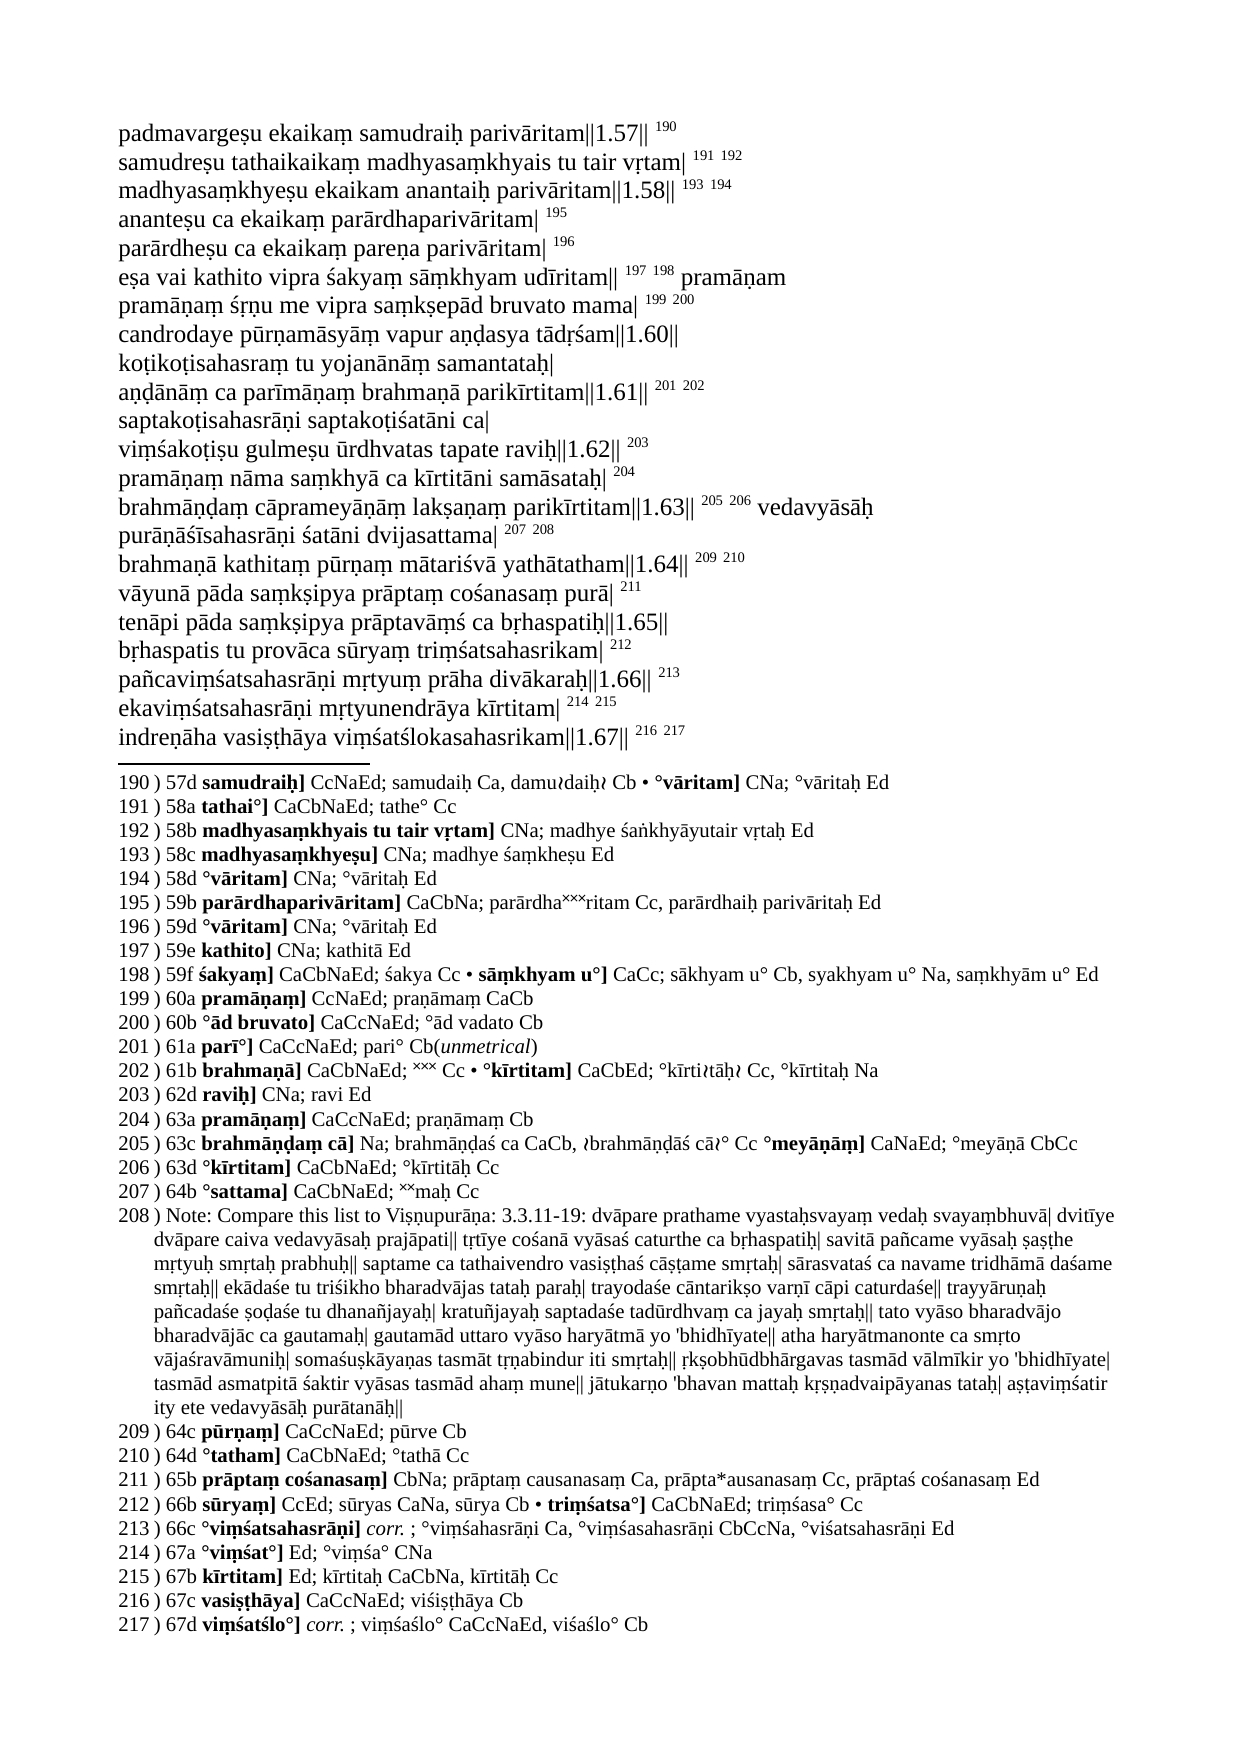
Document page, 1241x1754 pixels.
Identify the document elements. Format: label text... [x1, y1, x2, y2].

text ) 59d °vāritam] CNa; °vāritaḥ Ed [118, 914, 1122, 938]
text ) 63c brahmāṇḍaṃ cā] Na; brahmāṇḍaś ca CaCb, ≀brahmāṇḍāś cā≀° Cc °meyāṇāṃ] CaNaEd; °meyāṇā CbCc [118, 1131, 1122, 1154]
text madhyasaṃkhyeṣu ekaikam anantaiḥ parivāritam||1.58|| [118, 176, 1122, 204]
text ) 59f śakyaṃ] CaCbNaEd; śakya Cc • sāṃkhyam u°] CaCc; sākhyam u° Cb, syakhyam u° Na, saṃkhyām u° Ed [118, 962, 1122, 986]
text ) 60b °ād bruvato] CaCcNaEd; °ād vadato Cb [118, 1010, 1122, 1034]
text ) 59b parārdhaparivāritam] CaCbNa; parārdha˟˟˟ritam Cc, parārdhaiḥ parivāritaḥ Ed [118, 890, 1122, 914]
text vāyunā pāda saṃkṣipya prāptaṃ cośanasaṃ purā| [118, 578, 1122, 607]
text indreṇāha vasiṣṭhāya viṃśatślokasahasrikam||1.67|| [118, 722, 1122, 751]
text ) 60a pramāṇaṃ] CcNaEd; praṇāmaṃ CaCb [118, 986, 1122, 1010]
text ) 58c madhyasaṃkhyeṣu] CNa; madhye śaṃkheṣu Ed [118, 842, 1122, 866]
text ) 62d raviḥ] CNa; ravi Ed [118, 1082, 1122, 1106]
text ) 66c °viṃśatsahasrāṇi] corr. ; °viṃśahasrāṇi Ca, °viṃśasahasrāṇi CbCcNa, °viśatsahasrāṇi Ed [118, 1516, 1122, 1539]
text aṇḍānāṃ ca parīmāṇaṃ brahmaṇā parikīrtitam||1.61|| [118, 377, 1122, 406]
text ) 67d viṃśatślo°] corr. ; viṃśaślo° CaCcNaEd, viśaślo° Cb [118, 1612, 1122, 1636]
text ) 61b brahmaṇā] CaCbNaEd; ˟˟˟ Cc • °kīrtitam] CaCbEd; °kīrti≀tāḥ≀ Cc, °kīrtitaḥ Na [118, 1058, 1122, 1082]
text koṭikoṭisahasraṃ tu yojanānāṃ samantataḥ| [118, 348, 1122, 377]
text saptakoṭisahasrāṇi saptakoṭiśatāni ca| [118, 406, 1122, 434]
text ) 67c vasiṣṭhāya] CaCcNaEd; viśiṣṭhāya Cb [118, 1588, 1122, 1612]
text brahmaṇā kathitaṃ pūrṇaṃ mātariśvā yathātatham||1.64|| [118, 549, 1122, 578]
text pramāṇaṃ nāma saṃkhyā ca kīrtitāni samāsataḥ| [118, 463, 1122, 492]
text ) 67b kīrtitam] Ed; kīrtitaḥ CaCbNa, kīrtitāḥ Cc [118, 1564, 1122, 1588]
text eṣa vai kathito vipra śakyaṃ sāṃkhyam udīritam|| pramāṇam [118, 262, 1122, 291]
text ) 64d °tatham] CaCbNaEd; °tathā Cc [118, 1443, 1122, 1467]
text ) 58a tathai°] CaCbNaEd; tathe° Cc [118, 794, 1122, 818]
text pramāṇaṃ śṛṇu me vipra saṃkṣepād bruvato mama| [118, 291, 1122, 319]
text purāṇāśīsahasrāṇi śatāni dvijasattama| [118, 521, 1122, 549]
text samudreṣu tathaikaikaṃ madhyasaṃkhyais tu tair vṛtam| [118, 147, 1122, 176]
text ) 67a °viṃśat°] Ed; °viṃśa° CNa [118, 1539, 1122, 1564]
text ) 65b prāptaṃ cośanasaṃ] CbNa; prāptaṃ causanasaṃ Ca, prāpta*ausanasaṃ Cc, prāptaś cośanasaṃ Ed [118, 1467, 1122, 1491]
text ekaviṃśatsahasrāṇi mṛtyunendrāya kīrtitam| [118, 693, 1122, 722]
text ) 64c pūrṇaṃ] CaCcNaEd; pūrve Cb [118, 1419, 1122, 1443]
text ) 66b sūryaṃ] CcEd; sūryas CaNa, sūrya Cb • triṃśatsa°] CaCbNaEd; triṃśasa° Cc [118, 1491, 1122, 1516]
text pañcaviṃśatsahasrāṇi mṛtyuṃ prāha divākaraḥ||1.66|| [118, 664, 1122, 693]
text candrodaye pūrṇamāsyāṃ vapur aṇḍasya tādṛśam||1.60|| [118, 319, 1122, 348]
text ) 63a pramāṇaṃ] CaCcNaEd; praṇāmaṃ Cb [118, 1106, 1122, 1131]
text tenāpi pāda saṃkṣipya prāptavāṃś ca bṛhaspatiḥ||1.65|| [118, 607, 1122, 636]
text padmavargeṣu ekaikaṃ samudraiḥ parivāritam||1.57|| [118, 118, 1122, 147]
text ) 61a parī°] CaCcNaEd; pari° Cb(unmetrical) [118, 1034, 1122, 1058]
text ) 57d samudraiḥ] CcNaEd; samudaiḥ Ca, damu≀daiḥ≀ Cb • °vāritam] CNa; °vāritaḥ Ed [118, 769, 1122, 794]
text viṃśakoṭiṣu gulmeṣu ūrdhvatas tapate raviḥ||1.62|| [118, 434, 1122, 463]
text ) 59e kathito] CNa; kathitā Ed [118, 938, 1122, 962]
text ) 58b madhyasaṃkhyais tu tair vṛtam] CNa; madhye śaṅkhyāyutair vṛtaḥ Ed [118, 818, 1122, 842]
text ) Note: Compare this list to Viṣṇupurāṇa: 3.3.11-19: dvāpare prathame vyastaḥsvayaṃ vedaḥ svayaṃbhuvā| dvitīye dvāpare caiva vedavyāsaḥ prajāpati|| tṛtīye cośanā vyāsaś caturthe ca bṛhaspatiḥ| savitā pañcame vyāsaḥ ṣaṣṭhe mṛtyuḥ smṛtaḥ prabhuḥ|| saptame ca tathaivendro vasiṣṭhaś cāṣṭame smṛtaḥ| sārasvataś ca navame tridhāmā daśame smṛtaḥ|| ekādaśe tu triśikho bharadvājas tataḥ paraḥ| trayodaśe cāntarikṣo varṇī cāpi caturdaśe|| trayyāruṇaḥ pañcadaśe ṣoḍaśe tu dhanañjayaḥ| kratuñjayaḥ saptadaśe tadūrdhvaṃ ca jayaḥ smṛtaḥ|| tato vyāso bharadvājo bharadvājāc ca gautamaḥ| gautamād uttaro vyāso haryātmā yo 'bhidhīyate|| atha haryātmanonte ca smṛto vājaśravāmuniḥ| somaśuṣkāyaṇas tasmāt tṛṇabindur iti smṛtaḥ|| ṛkṣobhūdbhārgavas tasmād vālmīkir yo 'bhidhīyate| tasmād asmatpitā śaktir vyāsas tasmād ahaṃ mune|| jātukarṇo 'bhavan mattaḥ kṛṣṇadvaipāyanas tataḥ| aṣṭaviṃśatir ity ete vedavyāsāḥ purātanāḥ|| [118, 1203, 1122, 1419]
text ) 63d °kīrtitam] CaCbNaEd; °kīrtitāḥ Cc [118, 1154, 1122, 1179]
text ananteṣu ca ekaikaṃ parārdhaparivāritam| [118, 204, 1122, 233]
text brahmāṇḍaṃ cāprameyāṇāṃ lakṣaṇaṃ parikīrtitam||1.63|| vedavyāsāḥ [118, 492, 1122, 521]
text ) 64b °sattama] CaCbNaEd; ˟˟maḥ Cc [118, 1179, 1122, 1203]
text parārdheṣu ca ekaikaṃ pareṇa parivāritam| [118, 233, 1122, 262]
text bṛhaspatis tu provāca sūryaṃ triṃśatsahasrikam| [118, 636, 1122, 664]
text ) 58d °vāritam] CNa; °vāritaḥ Ed [118, 866, 1122, 890]
